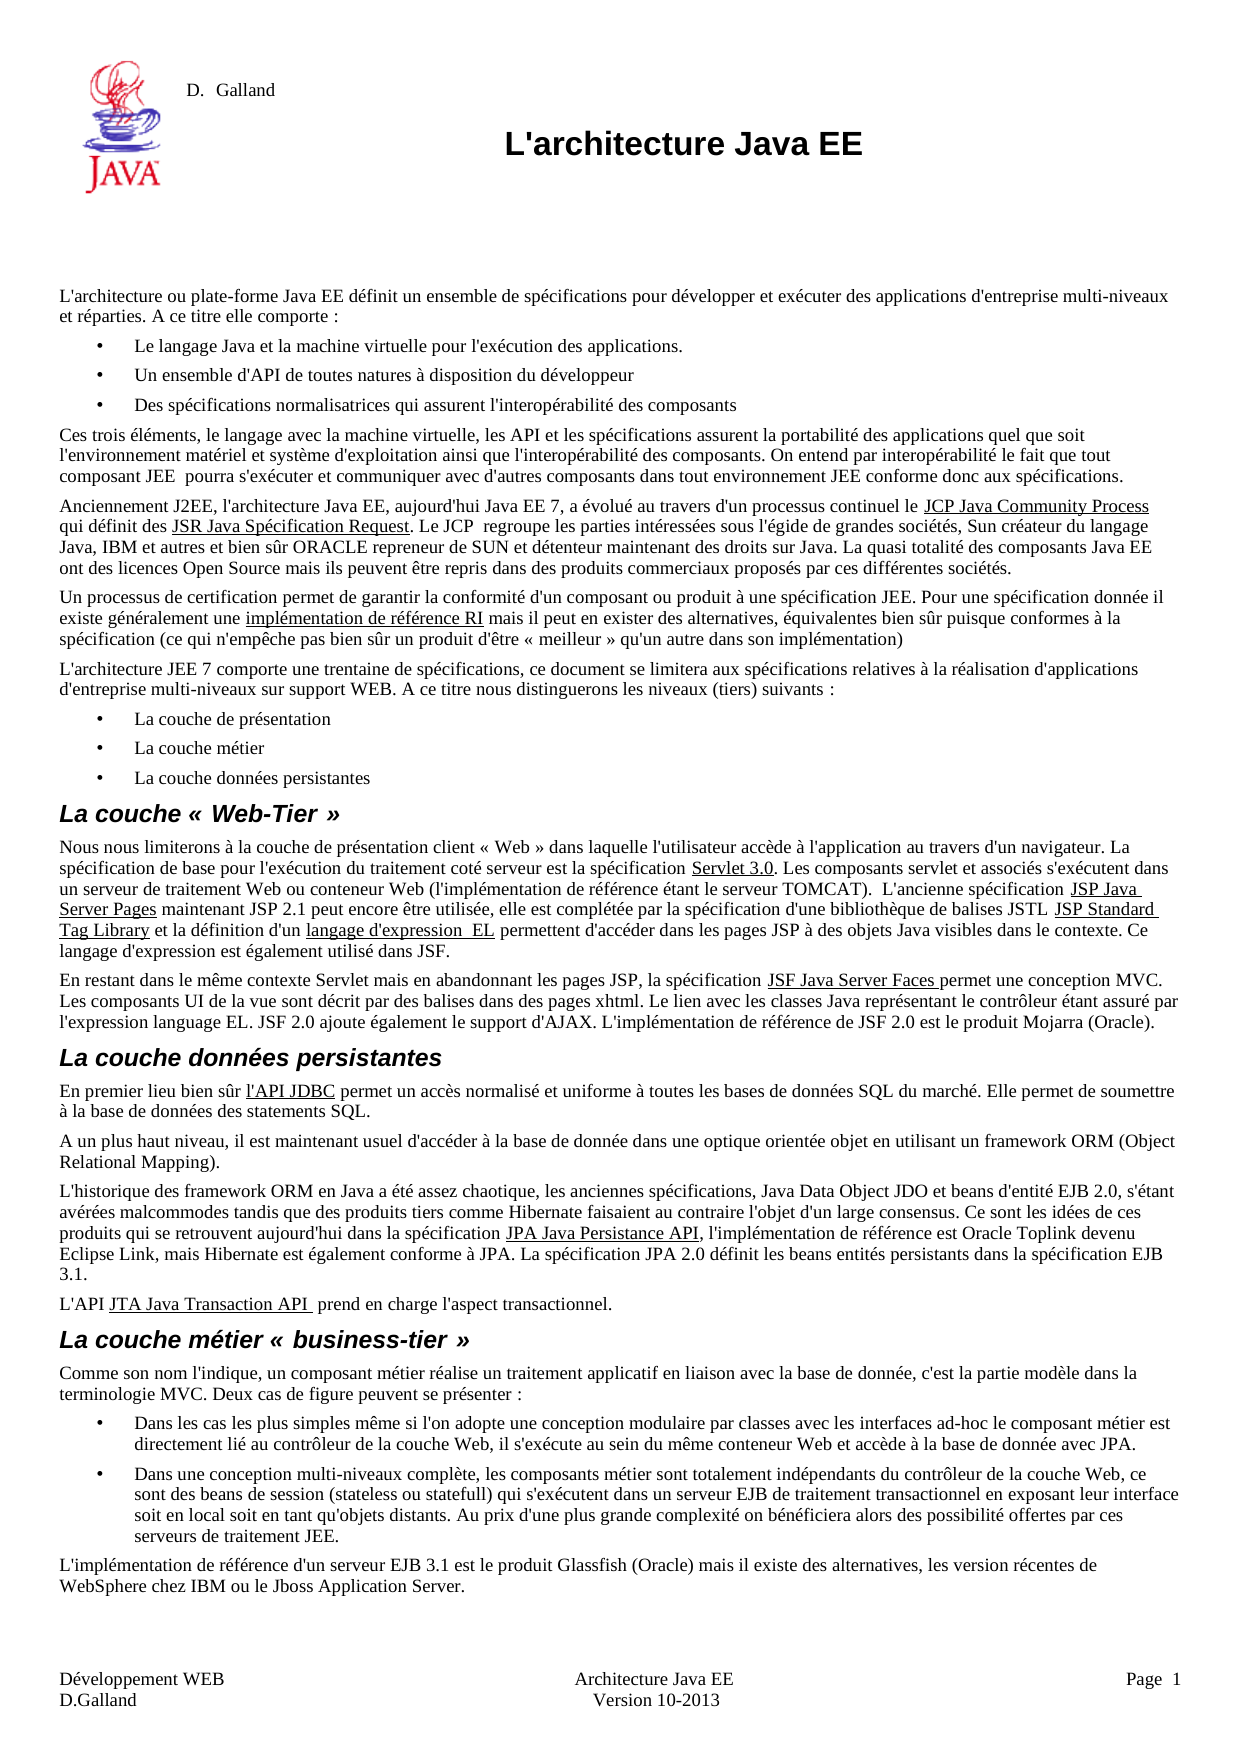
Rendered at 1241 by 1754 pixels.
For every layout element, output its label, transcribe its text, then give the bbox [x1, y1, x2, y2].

text L'historique des framework ORM en Java a été assez chaotique, les anciennes spécifications, Java Data Object JDO et beans d'entité EJB 2.0, s'étant avérées malcommodes tandis que des produits tiers comme Hibernate faisaient au contraire l'objet d'un large consensus. Ce sont les idées de ces produits qui se retrouvent aujourd'hui dans la spécification JPA Java Persistance API, l'implémentation de référence est Oracle Toplink devenu Eclipse Link, mais Hibernate est également conforme à JPA. La spécification JPA 2.0 définit les beans entités persistants dans la spécification EJB 3.1. [59, 1181, 1181, 1285]
text Anciennement J2EE, l'architecture Java EE, aujourd'hui Java EE 7, a évolué au travers d'un processus continuel le JCP Java Community Process qui définit des JSR Java Spécification Request. Le JCP regroupe les parties intéressées sous l'égide de grandes sociétés, Sun créateur du langage Java, IBM et autres et bien sûr ORACLE repreneur de SUN et détenteur maintenant des droits sur Java. La quasi totalité des composants Java EE ont des licences Open Source mais ils peuvent être repris dans des produits commerciaux proposés par ces différentes sociétés. [59, 495, 1181, 578]
list Le langage Java et la machine virtuelle pour l'exécution des applications. [97, 336, 1181, 356]
table_header Galland L'architecture Java EE [186, 59, 1181, 217]
subtitle La couche données persistantes [59, 1044, 1181, 1072]
table_header [59, 59, 186, 217]
list Dans une conception multi-niveaux complète, les composants métier sont totalement indépendants du contrôleur de la couche Web, ce sont des beans de session (stateless ou statefull) qui s'exécutent dans un serveur EJB de traitement transactionnel en exposant leur interface soit en local soit en tant qu'objets distants. Au prix d'une plus grande complexité on bénéficiera alors des possibilité offertes par ces serveurs de traitement JEE. [97, 1463, 1181, 1546]
text Comme son nom l'indique, un composant métier réalise un traitement applicatif en liaison avec la base de donnée, c'est la partie modèle dans la terminologie MVC. Deux cas de figure peuvent se présenter : [59, 1363, 1181, 1404]
picture [82, 59, 164, 197]
list La couche métier [97, 738, 1181, 759]
list Dans les cas les plus simples même si l'on adopte une conception modulaire par classes avec les interfaces ad-hoc le composant métier est directement lié au contrôleur de la couche Web, il s'exécute au sein du même conteneur Web et accède à la base de donnée avec JPA. [97, 1413, 1181, 1454]
text Un processus de certification permet de garantir la conformité d'un composant ou produit à une spécification JEE. Pour une spécification donnée il existe généralement une implémentation de référence RI mais il peut en exister des alternatives, équivalentes bien sûr puisque conformes à la spécification (ce qui n'empêche pas bien sûr un produit d'être « meilleur » qu'un autre dans son implémentation) [59, 587, 1181, 649]
text L'API JTA Java Transaction API prend en charge l'aspect transactionnel. [59, 1293, 1181, 1314]
text L'architecture JEE 7 comporte une trentaine de spécifications, ce document se limitera aux spécifications relatives à la réalisation d'applications d'entreprise multi-niveaux sur support WEB. A ce titre nous distinguerons les niveaux (tiers) suivants : [59, 658, 1181, 699]
list Des spécifications normalisatrices qui assurent l'interopérabilité des composants [97, 395, 1181, 415]
text A un plus haut niveau, il est maintenant usuel d'accéder à la base de donnée dans une optique orientée objet en utilisant un framework ORM (Object Relational Mapping). [59, 1131, 1181, 1172]
list La couche de présentation [97, 708, 1181, 729]
subtitle La couche métier « business-tier » [59, 1326, 1181, 1354]
text En premier lieu bien sûr l'API JDBC permet un accès normalisé et uniforme à toutes les bases de données SQL du marché. Elle permet de soumettre à la base de données des statements SQL. [59, 1080, 1181, 1122]
text Nous nous limiterons à la couche de présentation client « Web » dans laquelle l'utilisateur accède à l'application au travers d'un navigateur. La spécification de base pour l'exécution du traitement coté serveur est la spécification Servlet 3.0. Les composants servlet et associés s'exécutent dans un serveur de traitement Web ou conteneur Web (l'implémentation de référence étant le serveur TOMCAT). L'ancienne spécification JSP Java Server Pages maintenant JSP 2.1 peut encore être utilisée, elle est complétée par la spécification d'une bibliothèque de balises JSTL JSP Standard Tag Library et la définition d'un langage d'expression EL permettent d'accéder dans les pages JSP à des objets Java visibles dans le contexte. Ce langage d'expression est également utilisé dans JSF. [59, 837, 1181, 961]
subtitle La couche « Web-Tier » [59, 800, 1181, 828]
list Un ensemble d'API de toutes natures à disposition du développeur [97, 365, 1181, 386]
text L'architecture ou plate-forme Java EE définit un ensemble de spécifications pour développer et exécuter des applications d'entreprise multi-niveaux et réparties. A ce titre elle comporte : [59, 285, 1181, 327]
list La couche données persistantes [97, 768, 1181, 788]
text L'implémentation de référence d'un serveur EJB 3.1 est le produit Glassfish (Oracle) mais il existe des alternatives, les version récentes de WebSphere chez IBM ou le Jboss Application Server. [59, 1555, 1181, 1596]
text Ces trois éléments, le langage avec la machine virtuelle, les API et les spécifications assurent la portabilité des applications quel que soit l'environnement matériel et système d'exploitation ainsi que l'interopérabilité des composants. On entend par interopérabilité le fait que tout composant JEE pourra s'exécuter et communiquer avec d'autres composants dans tout environnement JEE conforme donc aux spécifications. [59, 424, 1181, 486]
text En restant dans le même contexte Servlet mais en abandonnant les pages JSP, la spécification JSF Java Server Faces permet une conception MVC. Les composants UI de la vue sont décrit par des balises dans des pages xhtml. Le lien avec les classes Java représentant le contrôleur étant assuré par l'expression language EL. JSF 2.0 ajoute également le support d'AJAX. L'implémentation de référence de JSF 2.0 est le produit Mojarra (Oracle). [59, 970, 1181, 1032]
